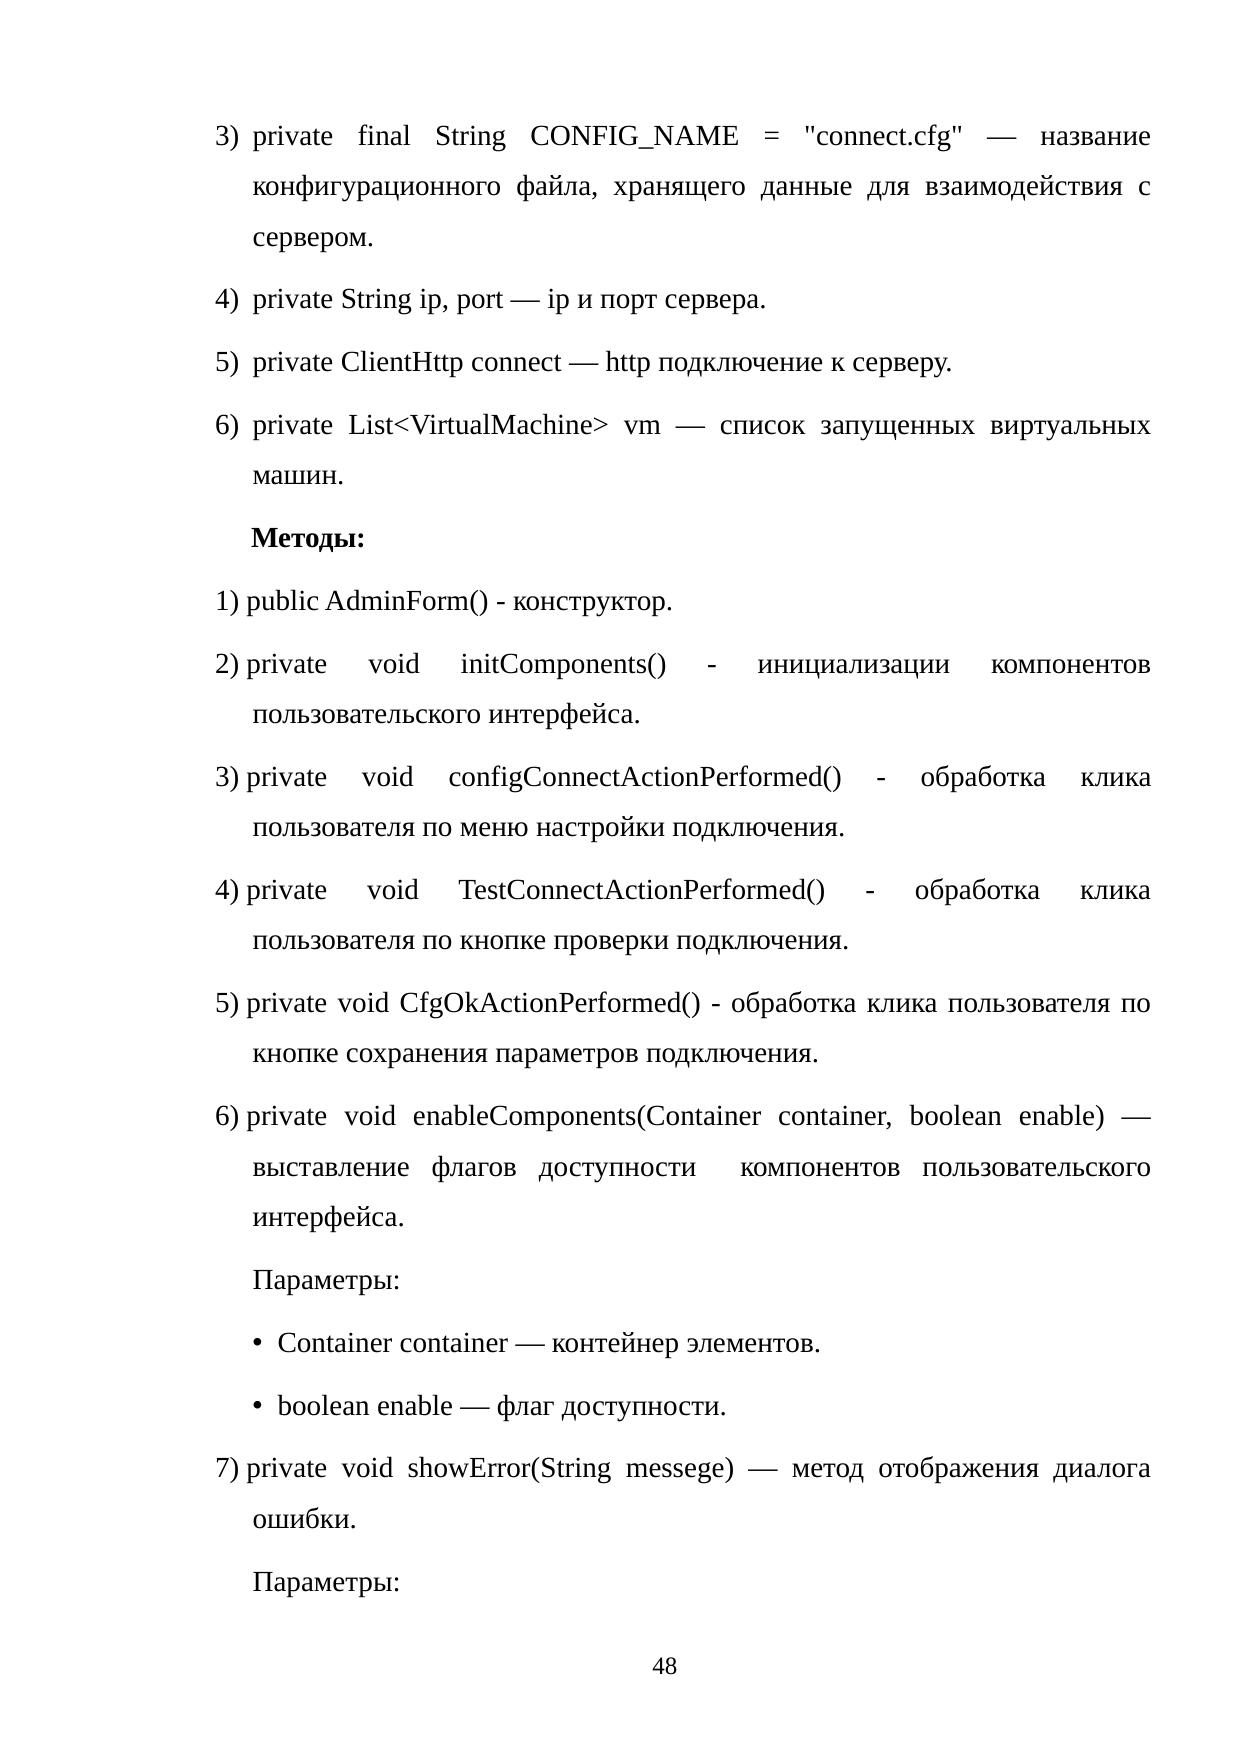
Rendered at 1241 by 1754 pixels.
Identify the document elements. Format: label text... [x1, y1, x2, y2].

list private void showError(String messege) — метод отображения диалога ошибки. [215, 1451, 1152, 1534]
list Параметры: [215, 1564, 1152, 1597]
list private void CfgOkActionPerformed() - обработка клика пользователя по кнопке сохранения параметров подключения. [215, 985, 1152, 1069]
text Методы: [177, 520, 1152, 554]
list Параметры: [215, 1262, 1152, 1295]
list private ClientHttp connect — http подключение к серверу. [215, 344, 1152, 378]
list private void configConnectActionPerformed() - обработка клика пользователя по меню настройки подключения. [215, 759, 1152, 843]
list private void enableComponents(Container container, boolean enable) — выставление флагов доступности компонентов пользовательского интерфейса. [215, 1098, 1152, 1233]
list private String ip, port — ip и порт сервера. [215, 282, 1152, 315]
list private void initComponents() - инициализации компонентов пользовательского интерфейса. [215, 646, 1152, 730]
list private final String CONFIG_NAME = "connect.cfg" — название конфигурационного файла, хранящего данные для взаимодействия с сервером. [215, 118, 1152, 252]
list public AdminForm() - конструктор. [215, 583, 1152, 617]
list boolean enable — флаг доступности. [252, 1388, 1152, 1421]
list private List<VirtualMachine> vm — список запущенных виртуальных машин. [215, 407, 1152, 491]
list private void TestConnectActionPerformed() - обработка клика пользователя по кнопке проверки подключения. [215, 872, 1152, 956]
list Container container — контейнер элементов. [252, 1325, 1152, 1358]
